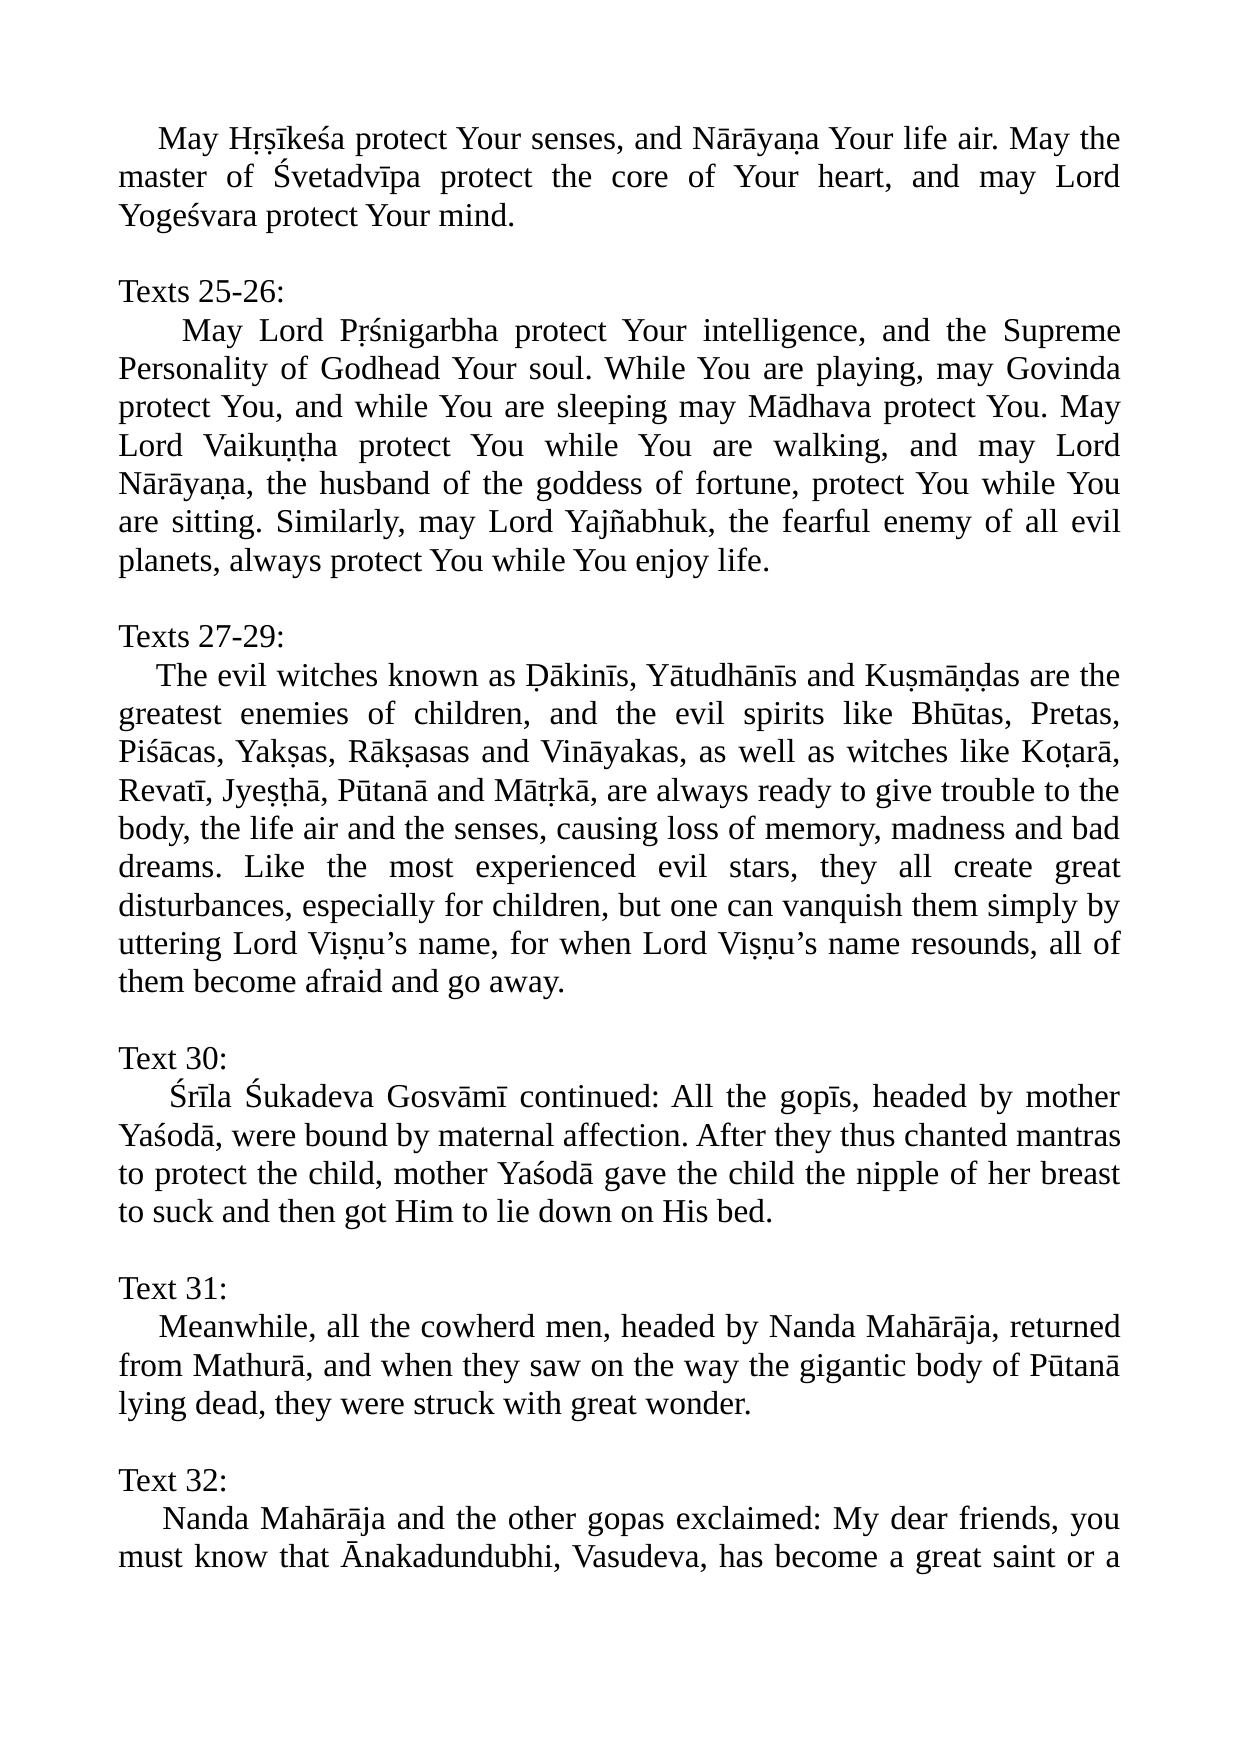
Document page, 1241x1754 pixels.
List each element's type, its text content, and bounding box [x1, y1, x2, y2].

text May Lord Pṛśnigarbha protect Your intelligence, and the Supreme Personality of Godhead Your soul. While You are playing, may Govinda protect You, and while You are sleeping may Mādhava protect You. May Lord Vaikuṇṭha protect You while You are walking, and may Lord Nārāyaṇa, the husband of the goddess of fortune, protect You while You are sitting. Similarly, may Lord Yajñabhuk, the fearful enemy of all evil planets, always protect You while You enjoy life. [118, 310, 1122, 578]
text Text 31: [118, 1268, 1122, 1306]
text Śrīla Śukadeva Gosvāmī continued: All the gopīs, headed by mother Yaśodā, were bound by maternal affection. After they thus chanted mantras to protect the child, mother Yaśodā gave the child the nipple of her breast to suck and then got Him to lie down on His bed. [118, 1076, 1122, 1230]
text Nanda Mahārāja and the other gopas exclaimed: My dear friends, you must know that Ānakadundubhi, Vasudeva, has become a great saint or a [118, 1498, 1122, 1575]
text The evil witches known as Ḍākinīs, Yātudhānīs and Kuṣmāṇḍas are the greatest enemies of children, and the evil spirits like Bhūtas, Pretas, Piśācas, Yakṣas, Rākṣasas and Vināyakas, as well as witches like Koṭarā, Revatī, Jyeṣṭhā, Pūtanā and Mātṛkā, are always ready to give trouble to the body, the life air and the senses, causing loss of memory, madness and bad dreams. Like the most experienced evil stars, they all create great disturbances, especially for children, but one can vanquish them simply by uttering Lord Viṣṇu’s name, for when Lord Viṣṇu’s name resounds, all of them become afraid and go away. [118, 655, 1122, 1000]
text Texts 25-26: [118, 271, 1122, 310]
text May Hṛṣīkeśa protect Your senses, and Nārāyaṇa Your life air. May the master of Śvetadvīpa protect the core of Your heart, and may Lord Yogeśvara protect Your mind. [118, 118, 1122, 233]
text Text 32: [118, 1460, 1122, 1498]
text Texts 27-29: [118, 616, 1122, 655]
text Text 30: [118, 1038, 1122, 1076]
text Meanwhile, all the cowherd men, headed by Nanda Mahārāja, returned from Mathurā, and when they saw on the way the gigantic body of Pūtanā lying dead, they were struck with great wonder. [118, 1306, 1122, 1421]
